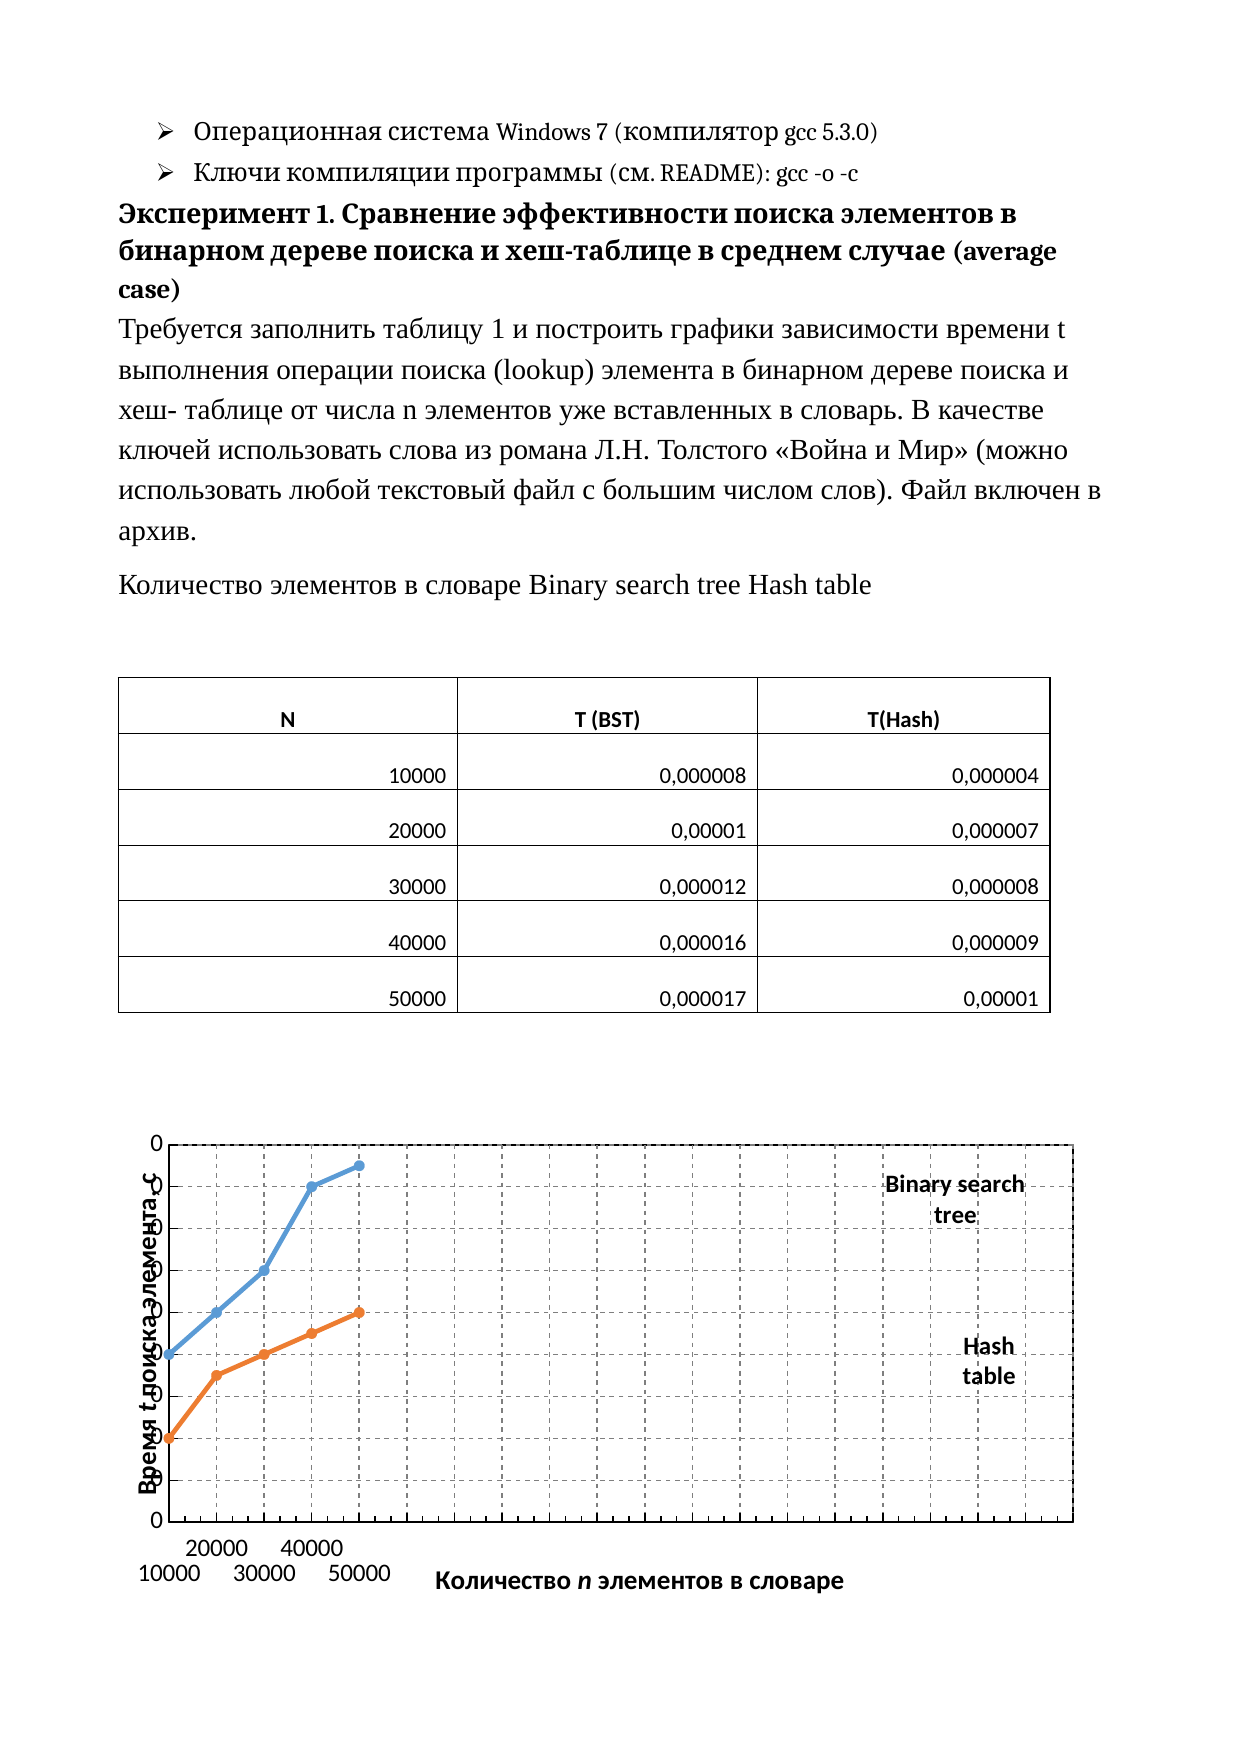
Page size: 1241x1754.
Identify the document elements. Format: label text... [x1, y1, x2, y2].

table_cell 0,000017 [458, 957, 757, 1012]
table_header T(Hash) [758, 678, 1049, 733]
text Требуется заполнить таблицу 1 и построить графики зависимости времени t выполнения операции поиска (lookup) элемента в бинарном дереве поиска и хеш- таблице от числа n элементов уже вставленных в словарь. В качестве ключей использовать слова из романа Л.Н. Толстого «Война и Мир» (можно использовать любой текстовый файл с большим числом слов). Файл включен в архив. [118, 312, 1122, 546]
table_cell 0,00001 [758, 957, 1049, 1012]
list Ключи компиляции программы (см. README): gcc -o -c [156, 159, 1122, 187]
text Эксперимент 1. Сравнение эффективности поиска элементов в бинарном дереве поиска и хеш-таблице в среднем случае (average case) [118, 199, 1122, 305]
table_cell 10000 [119, 734, 457, 789]
table_cell 0,000007 [758, 790, 1049, 844]
table_cell 0,00001 [458, 790, 757, 844]
table_cell 20000 [119, 790, 457, 844]
list Операционная система Windows 7 (компилятор gcc 5.3.0) [156, 118, 1122, 147]
table_cell 40000 [119, 901, 457, 956]
table_cell 30000 [119, 846, 457, 900]
table_header T (BST) [458, 678, 757, 733]
table_cell 0,000012 [458, 846, 757, 900]
table_cell 0,000008 [758, 846, 1049, 900]
table_header N [119, 678, 457, 733]
table_cell 50000 [119, 957, 457, 1012]
table_cell 0,000004 [758, 734, 1049, 789]
table_cell 0,000016 [458, 901, 757, 956]
table_cell 0,000009 [758, 901, 1049, 956]
text Количество элементов в словаре Binary search tree Hash table [118, 567, 1122, 601]
table_cell 0,000008 [458, 734, 757, 789]
